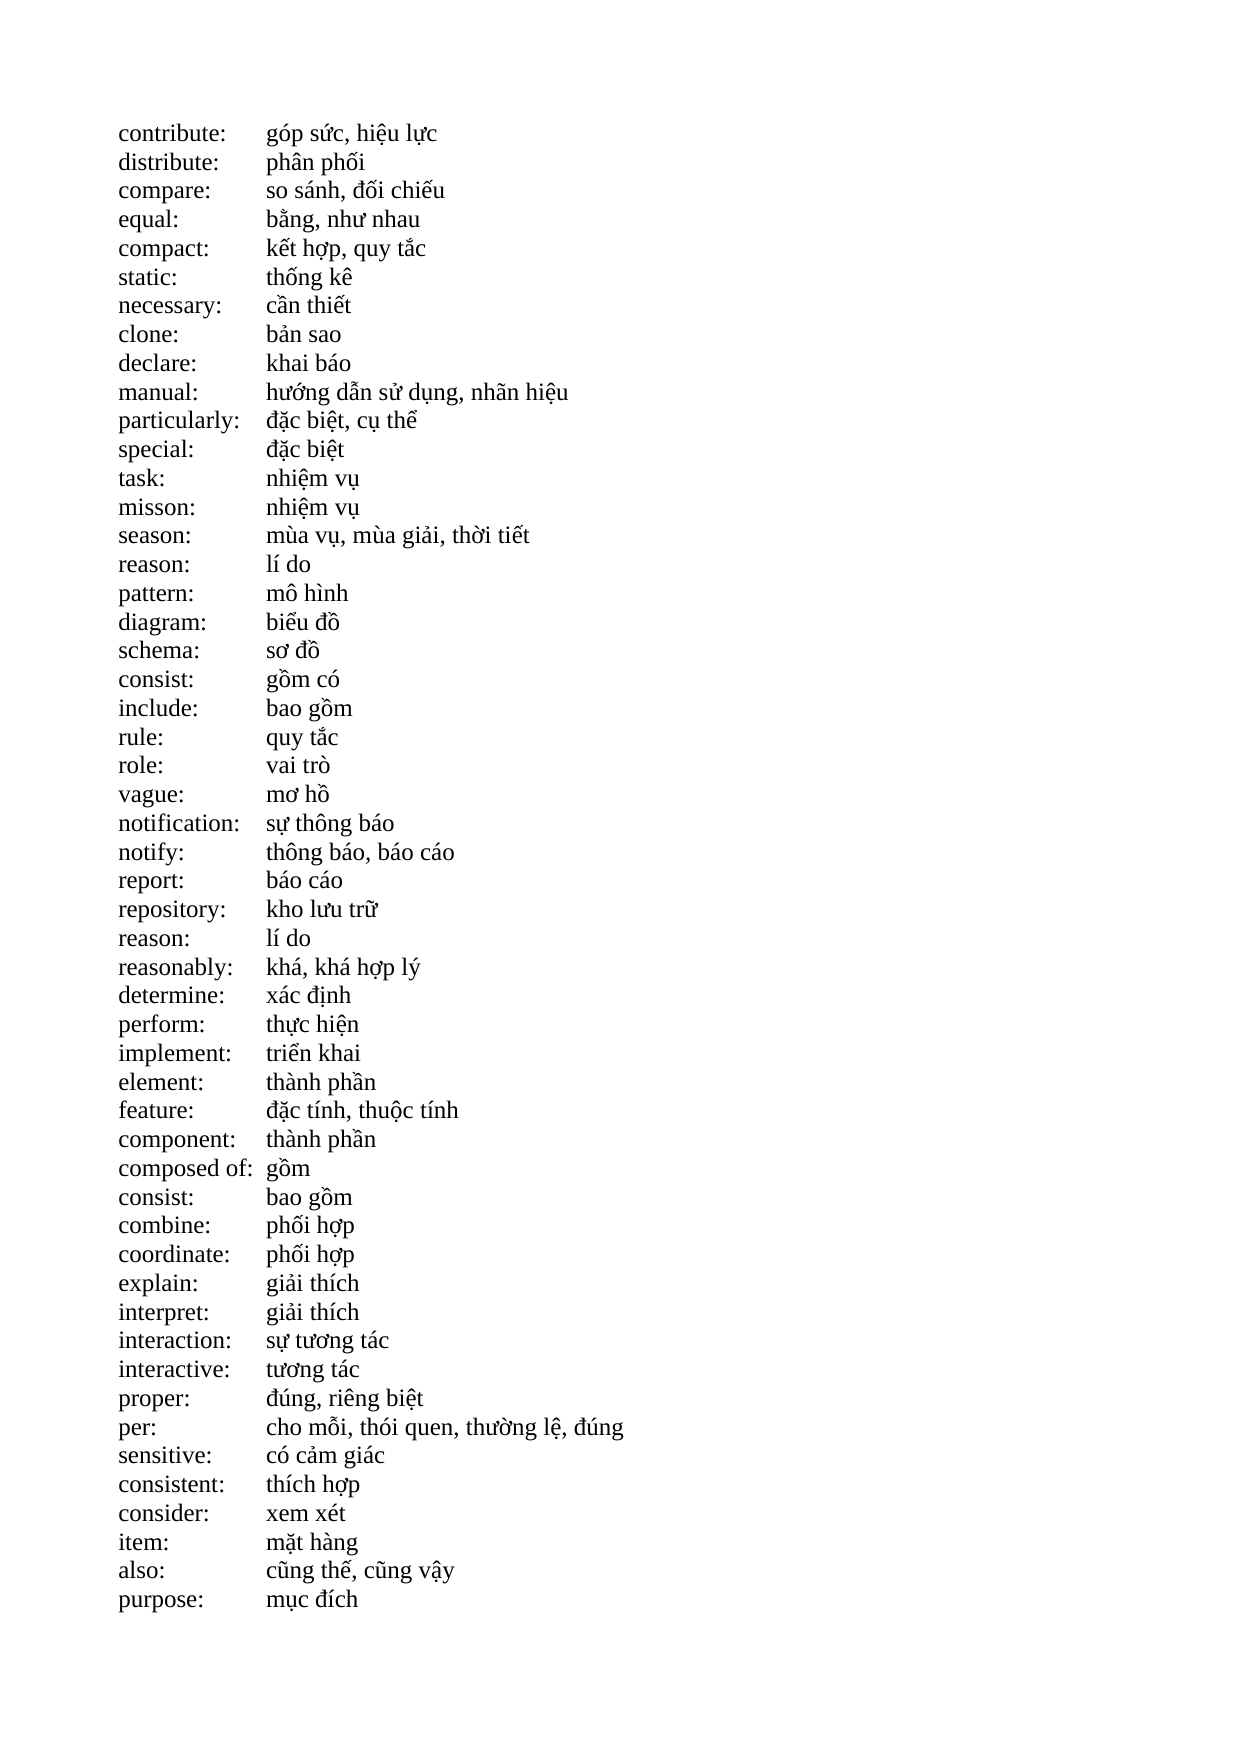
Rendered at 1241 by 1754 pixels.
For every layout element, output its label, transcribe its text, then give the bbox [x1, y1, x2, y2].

text implement: triển khai [118, 1038, 1122, 1067]
text feature: đặc tính, thuộc tính [118, 1096, 1122, 1124]
text element: thành phần [118, 1067, 1122, 1096]
text equal: bằng, như nhau [118, 204, 1122, 233]
text distribute: phân phối [118, 147, 1122, 176]
text consist: gồm có [118, 664, 1122, 693]
text static: thống kê [118, 262, 1122, 291]
text particularly: đặc biệt, cụ thể [118, 406, 1122, 434]
text clone: bản sao [118, 319, 1122, 348]
text consist: bao gồm [118, 1182, 1122, 1211]
text manual: hướng dẫn sử dụng, nhãn hiệu [118, 377, 1122, 406]
text contribute: góp sức, hiệu lực [118, 118, 1122, 147]
text special: đặc biệt [118, 434, 1122, 463]
text role: vai trò [118, 751, 1122, 779]
text composed of: gồm [118, 1153, 1122, 1182]
text reason: lí do [118, 923, 1122, 952]
text determine: xác định [118, 981, 1122, 1009]
text interaction: sự tương tác [118, 1326, 1122, 1354]
text per: cho mỗi, thói quen, thường lệ, đúng [118, 1412, 1122, 1441]
text include: bao gồm [118, 693, 1122, 722]
text proper: đúng, riêng biệt [118, 1383, 1122, 1412]
text purpose: mục đích [118, 1584, 1122, 1613]
text rule: quy tắc [118, 722, 1122, 751]
text combine: phối hợp [118, 1211, 1122, 1239]
text consistent: thích hợp [118, 1469, 1122, 1498]
text notification: sự thông báo [118, 808, 1122, 837]
text interpret: giải thích [118, 1297, 1122, 1326]
text interactive: tương tác [118, 1354, 1122, 1383]
text season: mùa vụ, mùa giải, thời tiết [118, 521, 1122, 549]
text explain: giải thích [118, 1268, 1122, 1297]
text reasonably: khá, khá hợp lý [118, 952, 1122, 981]
text sensitive: có cảm giác [118, 1441, 1122, 1469]
text reason: lí do [118, 549, 1122, 578]
text coordinate: phối hợp [118, 1239, 1122, 1268]
text item: mặt hàng [118, 1527, 1122, 1556]
text compare: so sánh, đối chiếu [118, 176, 1122, 204]
text compact: kết hợp, quy tắc [118, 233, 1122, 262]
text notify: thông báo, báo cáo [118, 837, 1122, 866]
text consider: xem xét [118, 1498, 1122, 1527]
text declare: khai báo [118, 348, 1122, 377]
text necessary: cần thiết [118, 291, 1122, 319]
text vague: mơ hồ [118, 779, 1122, 808]
text repository: kho lưu trữ [118, 894, 1122, 923]
text pattern: mô hình [118, 578, 1122, 607]
text report: báo cáo [118, 866, 1122, 894]
text diagram: biểu đồ [118, 607, 1122, 636]
text perform: thực hiện [118, 1009, 1122, 1038]
text component: thành phần [118, 1124, 1122, 1153]
text schema: sơ đồ [118, 636, 1122, 664]
text misson: nhiệm vụ [118, 492, 1122, 521]
text task: nhiệm vụ [118, 463, 1122, 492]
text also: cũng thế, cũng vậy [118, 1556, 1122, 1584]
